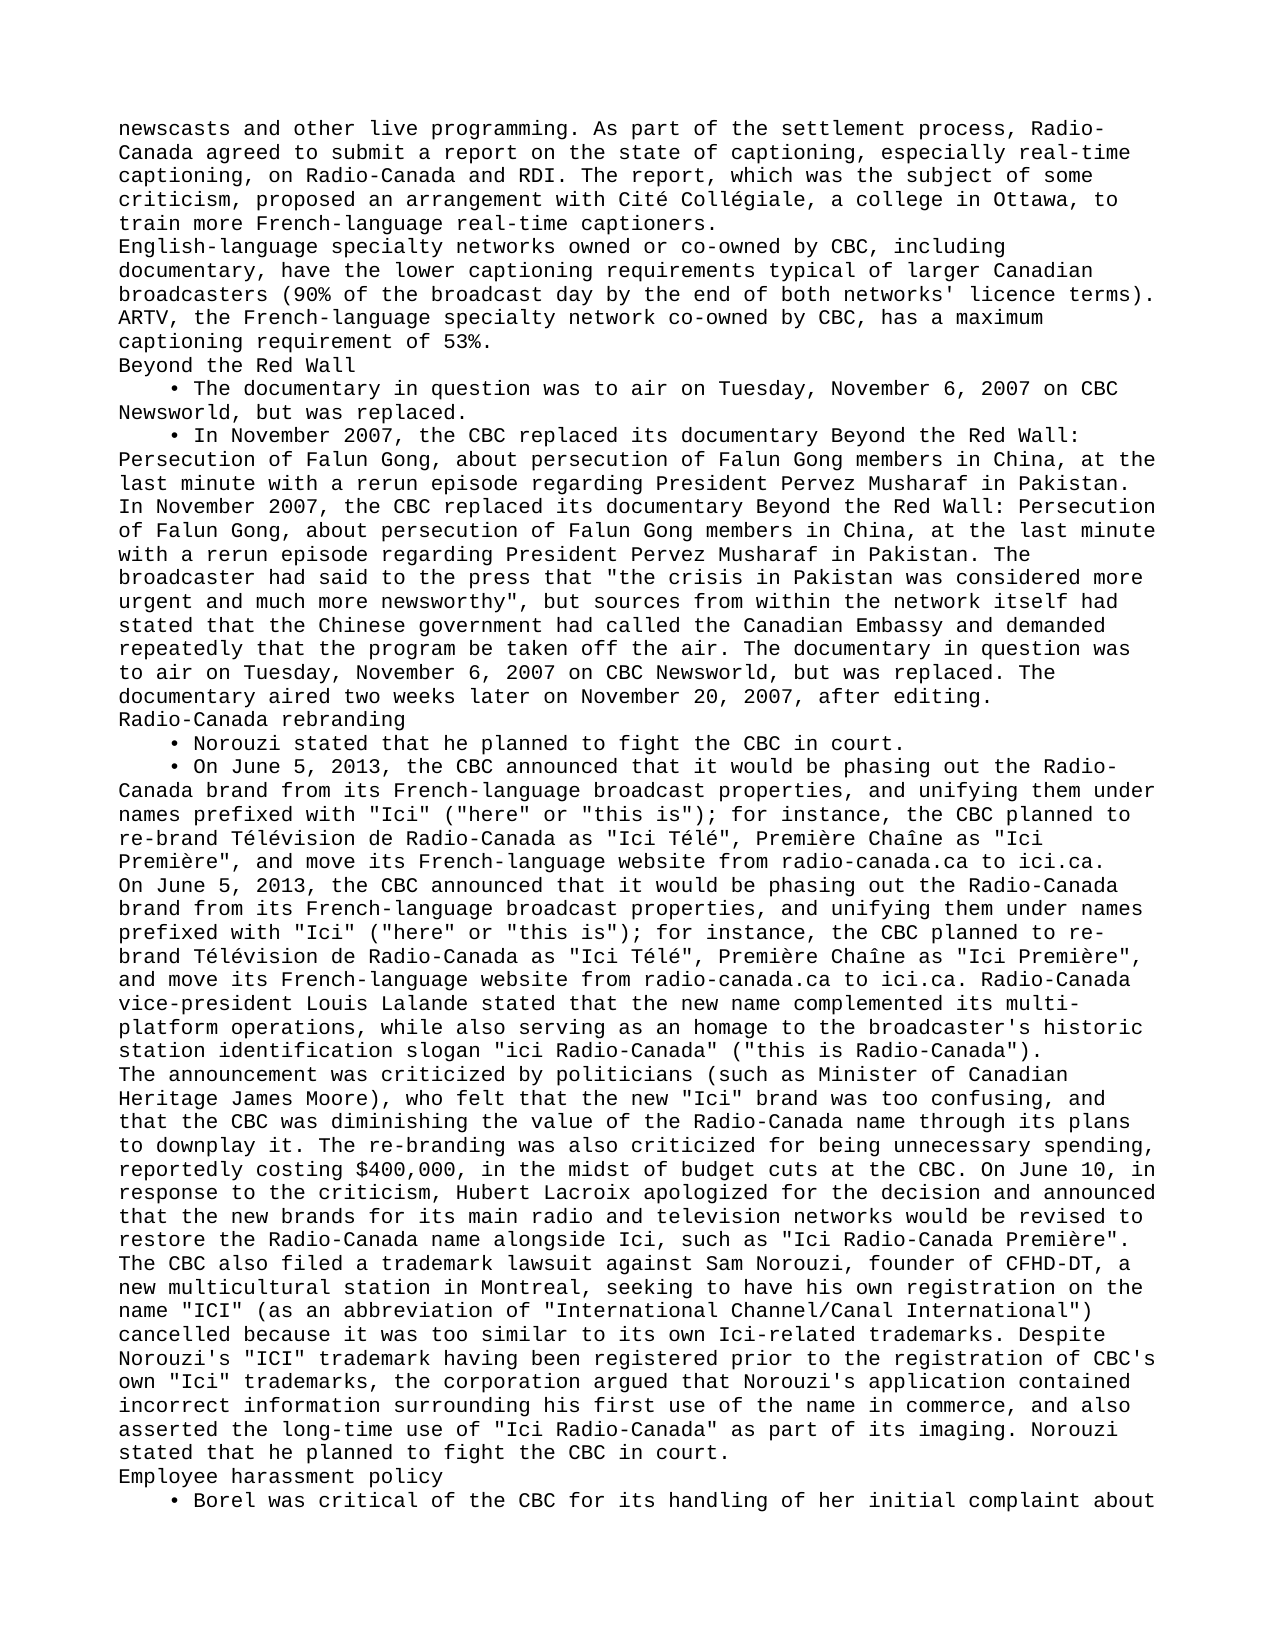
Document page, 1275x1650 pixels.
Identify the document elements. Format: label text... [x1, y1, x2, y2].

text Beyond the Red Wall [118, 354, 1157, 378]
text The announcement was criticized by politicians (such as Minister of Canadian Heritage James Moore), who felt that the new "Ici" brand was too confusing, and that the CBC was diminishing the value of the Radio-Canada name through its plans to downplay it. The re-branding was also criticized for being unnecessary spending, reportedly costing $400,000, in the midst of budget cuts at the CBC. On June 10, in response to the criticism, Hubert Lacroix apologized for the decision and announced that the new brands for its main radio and television networks would be revised to restore the Radio-Canada name alongside Ici, such as "Ici Radio-Canada Première". [118, 1064, 1157, 1253]
text Employee harassment policy [118, 1466, 1157, 1489]
text In November 2007, the CBC replaced its documentary Beyond the Red Wall: Persecution of Falun Gong, about persecution of Falun Gong members in China, at the last minute with a rerun episode regarding President Pervez Musharaf in Pakistan. The broadcaster had said to the press that "the crisis in Pakistan was considered more urgent and much more newsworthy", but sources from within the network itself had stated that the Chinese government had called the Canadian Embassy and demanded repeatedly that the program be taken off the air. The documentary in question was to air on Tuesday, November 6, 2007 on CBC Newsworld, but was replaced. The documentary aired two weeks later on November 20, 2007, after editing. [118, 496, 1157, 709]
text Radio-Canada rebranding [118, 709, 1157, 733]
text newscasts and other live programming. As part of the settlement process, Radio-Canada agreed to submit a report on the state of captioning, especially real-time captioning, on Radio-Canada and RDI. The report, which was the subject of some criticism, proposed an arrangement with Cité Collégiale, a college in Ottawa, to train more French-language real-time captioners. [118, 118, 1157, 236]
text • Norouzi stated that he planned to fight the CBC in court. [118, 733, 1157, 757]
text The CBC also filed a trademark lawsuit against Sam Norouzi, founder of CFHD-DT, a new multicultural station in Montreal, seeking to have his own registration on the name "ICI" (as an abbreviation of "International Channel/Canal International") cancelled because it was too similar to its own Ici-related trademarks. Despite Norouzi's "ICI" trademark having been registered prior to the registration of CBC's own "Ici" trademarks, the corporation argued that Norouzi's application contained incorrect information surrounding his first use of the name in commerce, and also asserted the long-time use of "Ici Radio-Canada" as part of its imaging. Norouzi stated that he planned to fight the CBC in court. [118, 1253, 1157, 1466]
text English-language specialty networks owned or co-owned by CBC, including documentary, have the lower captioning requirements typical of larger Canadian broadcasters (90% of the broadcast day by the end of both networks' licence terms). ARTV, the French-language specialty network co-owned by CBC, has a maximum captioning requirement of 53%. [118, 236, 1157, 354]
text On June 5, 2013, the CBC announced that it would be phasing out the Radio-Canada brand from its French-language broadcast properties, and unifying them under names prefixed with "Ici" ("here" or "this is"); for instance, the CBC planned to re-brand Télévision de Radio-Canada as "Ici Télé", Première Chaîne as "Ici Première", and move its French-language website from radio-canada.ca to ici.ca. Radio-Canada vice-president Louis Lalande stated that the new name complemented its multi-platform operations, while also serving as an homage to the broadcaster's historic station identification slogan "ici Radio-Canada" ("this is Radio-Canada"). [118, 875, 1157, 1064]
text • The documentary in question was to air on Tuesday, November 6, 2007 on CBC Newsworld, but was replaced. [118, 378, 1157, 426]
text • In November 2007, the CBC replaced its documentary Beyond the Red Wall: Persecution of Falun Gong, about persecution of Falun Gong members in China, at the last minute with a rerun episode regarding President Pervez Musharaf in Pakistan. [118, 426, 1157, 496]
text • On June 5, 2013, the CBC announced that it would be phasing out the Radio-Canada brand from its French-language broadcast properties, and unifying them under names prefixed with "Ici" ("here" or "this is"); for instance, the CBC planned to re-brand Télévision de Radio-Canada as "Ici Télé", Première Chaîne as "Ici Première", and move its French-language website from radio-canada.ca to ici.ca. [118, 757, 1157, 875]
text • Borel was critical of the CBC for its handling of her initial complaint about [118, 1489, 1157, 1513]
